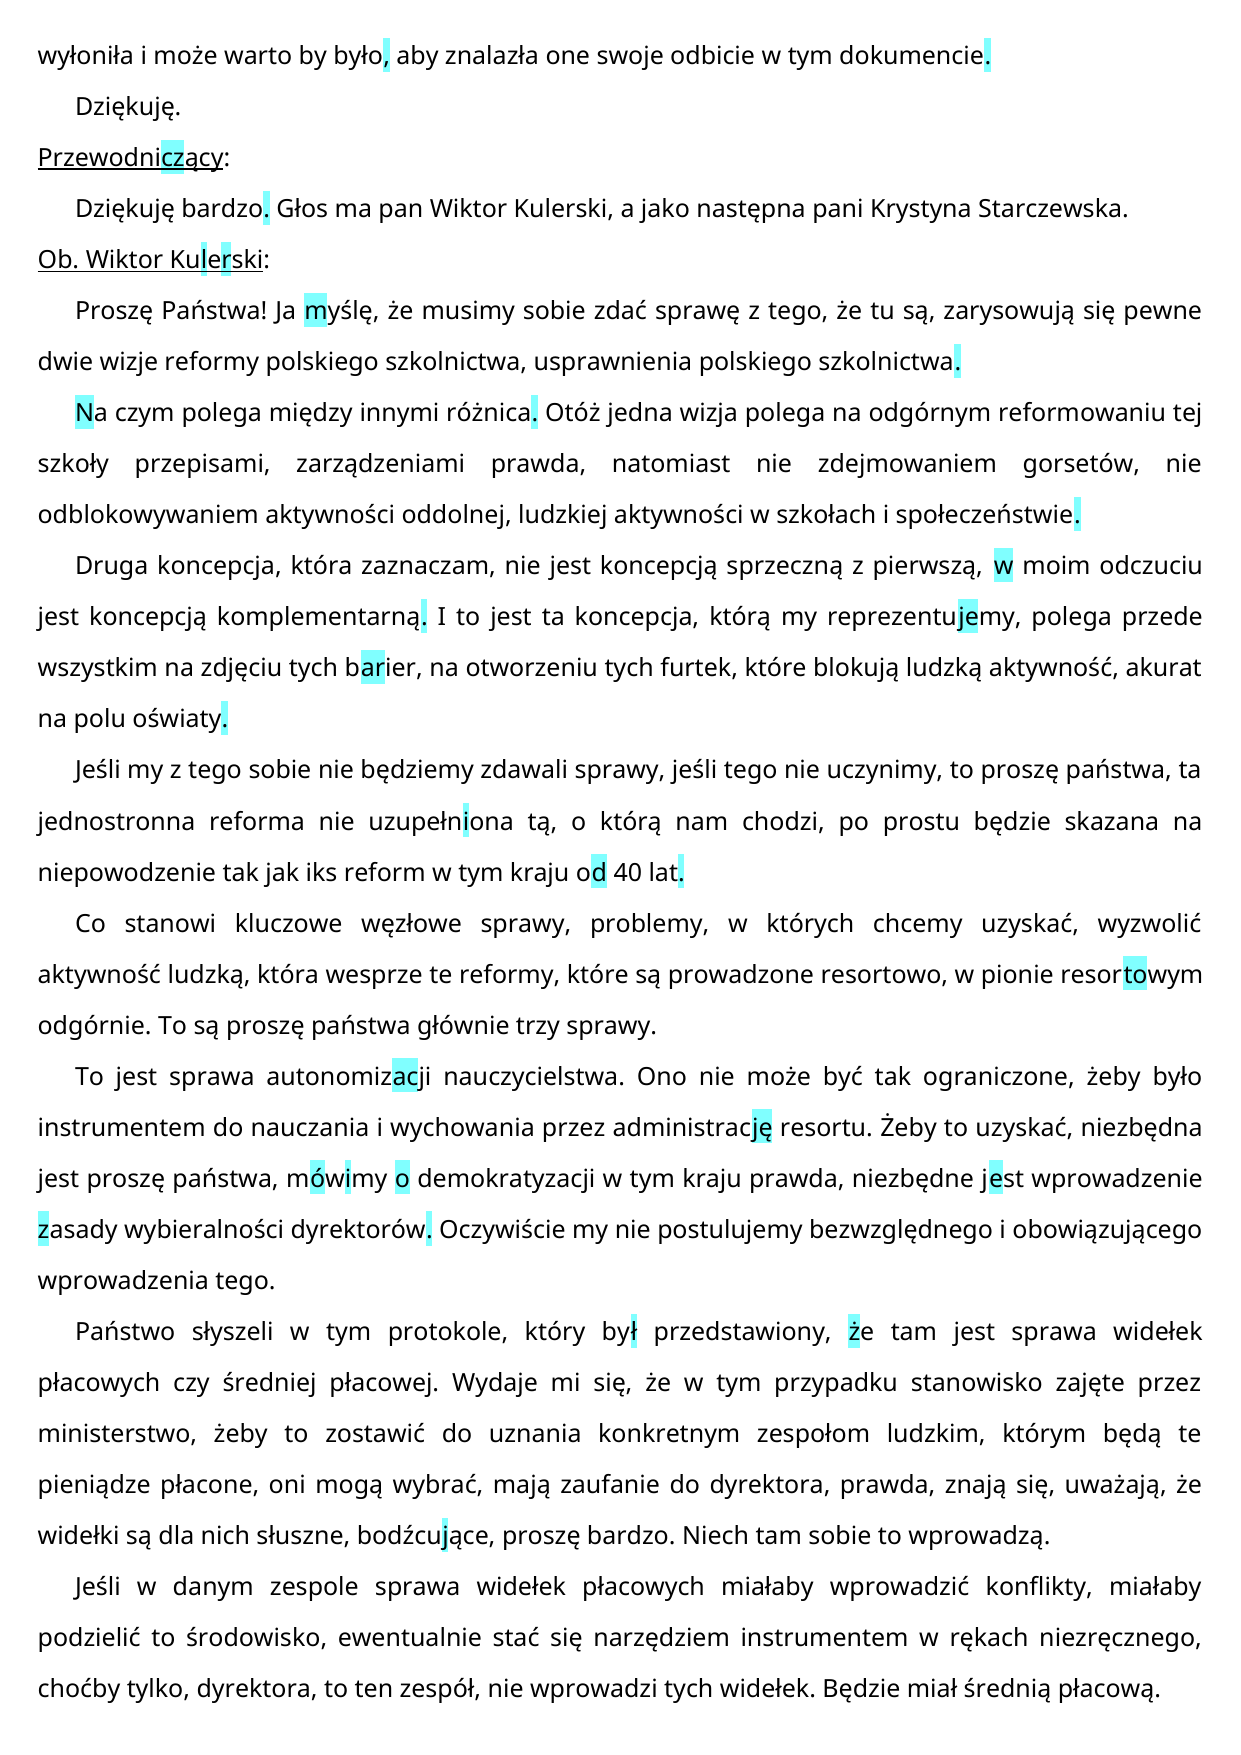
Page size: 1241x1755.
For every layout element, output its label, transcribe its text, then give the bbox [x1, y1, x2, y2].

text wyłoniła i może warto by było, aby znalazła one swoje odbicie w tym dokumencie. [37, 37, 1203, 72]
text To jest sprawa autonomizacji nauczycielstwa. Ono nie może być tak ograniczone, żeby było instrumentem do nauczania i wychowania przez administrację resortu. Żeby to uzyskać, niezbędna jest proszę państwa, mówimy o demokratyzacji w tym kraju prawda, niezbędne jest wprowadzenie zasady wybieralności dyrektorów. Oczywiście my nie postulujemy bezwzględnego i obowiązującego wprowadzenia tego. [37, 1058, 1203, 1297]
text Dziękuję bardzo. Głos ma pan Wiktor Kulerski, a jako następna pani Krystyna Starczewska. [37, 191, 1203, 225]
text Druga koncepcja, która zaznaczam, nie jest koncepcją sprzeczną z pierwszą, w moim odczuciu jest koncepcją komplementarną. I to jest ta koncepcja, którą my reprezentujemy, polega przede wszystkim na zdjęciu tych barier, na otworzeniu tych furtek, które blokują ludzką aktywność, akurat na polu oświaty. [37, 548, 1203, 735]
text Proszę Państwa! Ja myślę, że musimy sobie zdać sprawę z tego, że tu są, zarysowują się pewne dwie wizje reformy polskiego szkolnictwa, usprawnienia polskiego szkolnictwa. [37, 293, 1203, 378]
text Państwo słyszeli w tym protokole, który był przedstawiony, że tam jest sprawa widełek płacowych czy średniej płacowej. Wydaje mi się, że w tym przypadku stanowisko zajęte przez ministerstwo, żeby to zostawić do uznania konkretnym zespołom ludzkim, którym będą te pieniądze płacone, oni mogą wybrać, mają zaufanie do dyrektora, prawda, znają się, uważają, że widełki są dla nich słuszne, bodźcujące, proszę bardzo. Niech tam sobie to wprowadzą. [37, 1313, 1203, 1552]
text Przewodniczący: [37, 139, 1203, 174]
text Jeśli w danym zespole sprawa widełek płacowych miałaby wprowadzić konflikty, miałaby podzielić to środowisko, ewentualnie stać się narzędziem instrumentem w rękach niezręcznego, choćby tylko, dyrektora, to ten zespół, nie wprowadzi tych widełek. Będzie miał średnią płacową. [37, 1569, 1203, 1705]
text Co stanowi kluczowe węzłowe sprawy, problemy, w których chcemy uzyskać, wyzwolić aktywność ludzką, która wesprze te reformy, które są prowadzone resortowo, w pionie resortowym odgórnie. To są proszę państwa głównie trzy sprawy. [37, 905, 1203, 1041]
text Ob. Wiktor Kulerski: [37, 242, 1203, 276]
text Jeśli my z tego sobie nie będziemy zdawali sprawy, jeśli tego nie uczynimy, to proszę państwa, ta jednostronna reforma nie uzupełniona tą, o którą nam chodzi, po prostu będzie skazana na niepowodzenie tak jak iks reform w tym kraju od 40 lat. [37, 752, 1203, 888]
text Dziękuję. [37, 88, 1203, 123]
text Na czym polega między innymi różnica. Otóż jedna wizja polega na odgórnym reformowaniu tej szkoły przepisami, zarządzeniami prawda, natomiast nie zdejmowaniem gorsetów, nie odblokowywaniem aktywności oddolnej, ludzkiej aktywności w szkołach i społeczeństwie. [37, 395, 1203, 531]
